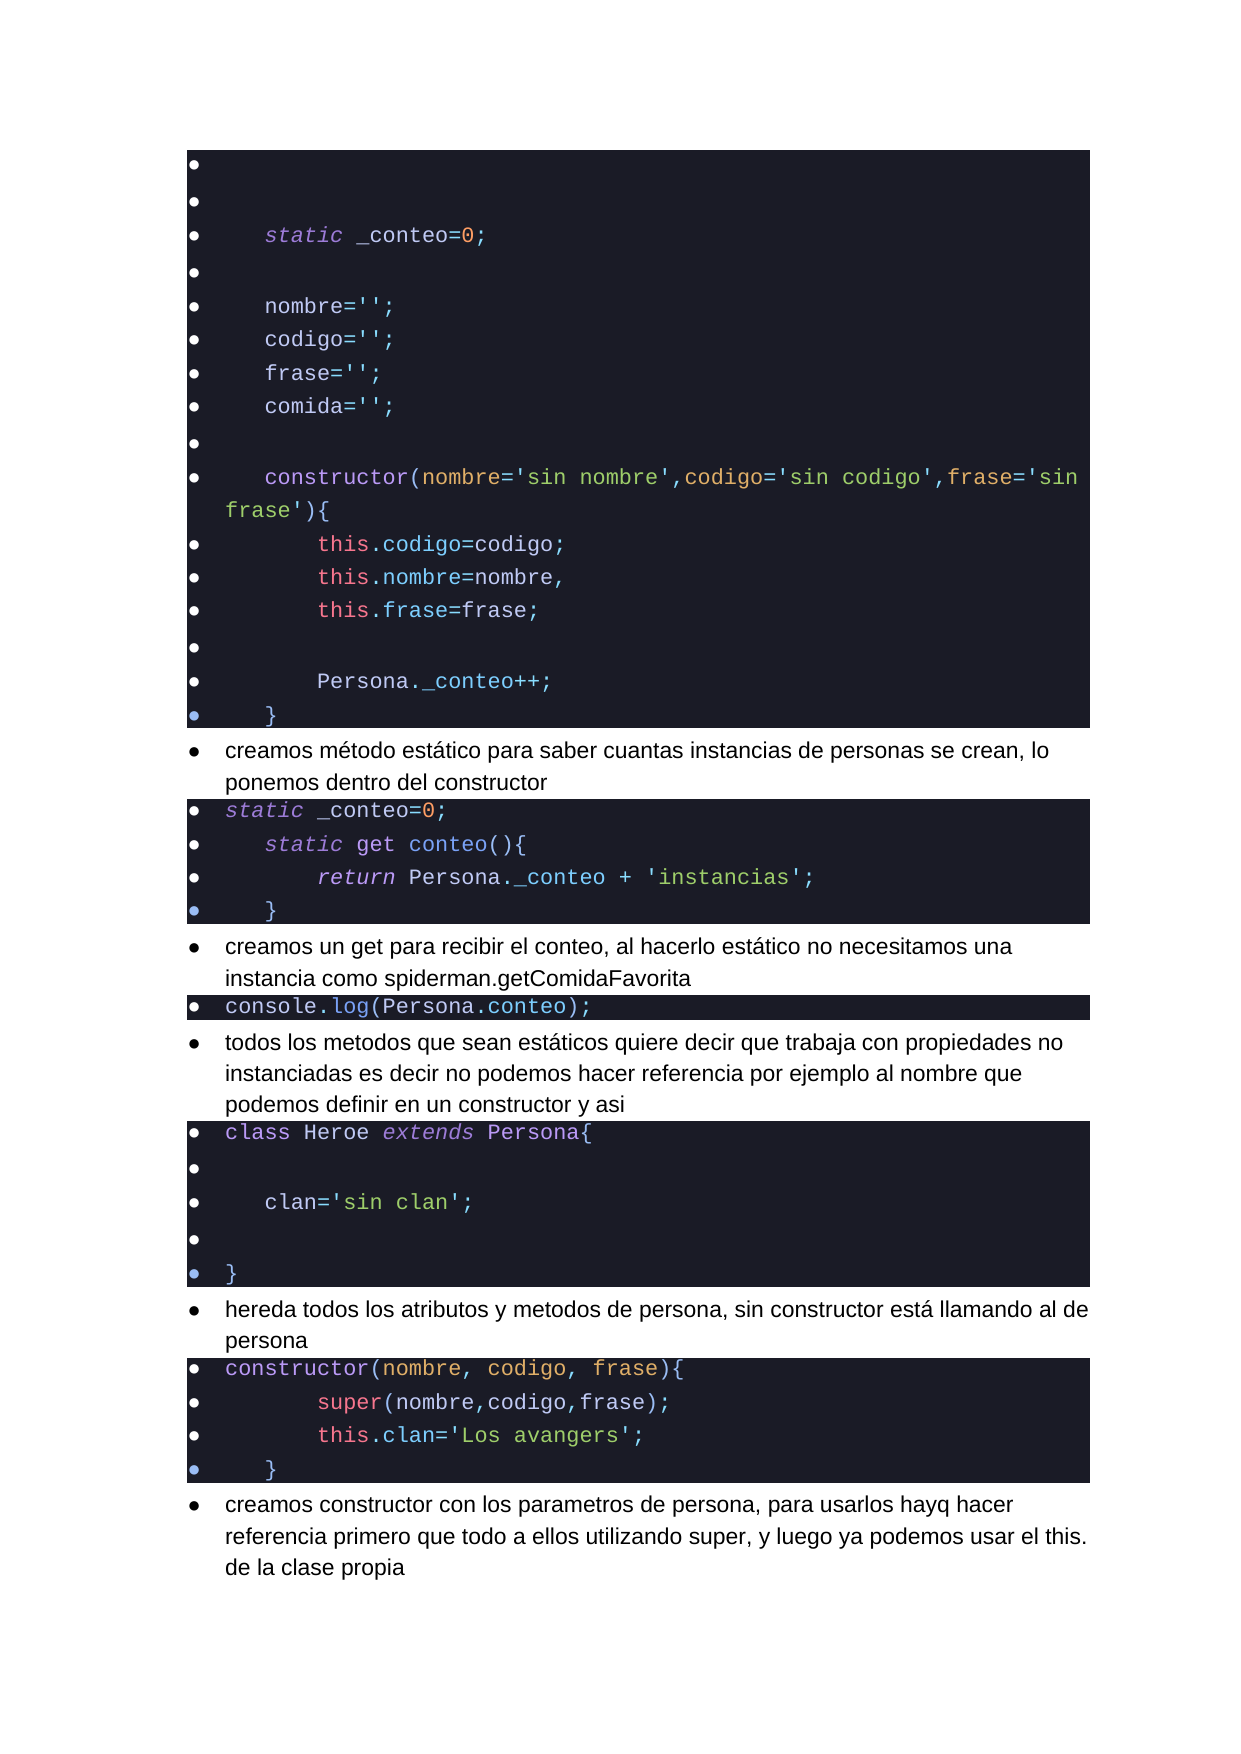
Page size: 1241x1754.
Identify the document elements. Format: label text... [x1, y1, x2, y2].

list class Heroe extends Persona{ [187, 1121, 1090, 1146]
list todos los metodos que sean estáticos quiere decir que trabaja con propiedades no instanciadas es decir no podemos hacer referencia por ejemplo al nombre que podemos definir en un constructor y asi [187, 1028, 1090, 1117]
list static _conteo=0; [187, 224, 1090, 249]
list creamos método estático para saber cuantas instancias de personas se crean, lo ponemos dentro del constructor [187, 737, 1090, 795]
list } [187, 1458, 1090, 1483]
list creamos constructor con los parametros de persona, para usarlos hayq hacer referencia primero que todo a ellos utilizando super, y luego ya podemos usar el this. de la clase propia [187, 1491, 1090, 1580]
list } [187, 704, 1090, 728]
list nombre=''; [187, 295, 1090, 320]
list clan='sin clan'; [187, 1191, 1090, 1216]
list return Persona._conteo + 'instancias'; [187, 866, 1090, 891]
list this.clan='Los avangers'; [187, 1424, 1090, 1449]
list frase=''; [187, 362, 1090, 387]
list } [187, 1262, 1090, 1287]
list super(nombre,codigo,frase); [187, 1391, 1090, 1416]
list } [187, 899, 1090, 924]
list console.log(Persona.conteo); [187, 995, 1090, 1020]
list hereda todos los atributos y metodos de persona, sin constructor está llamando al de persona [187, 1296, 1090, 1354]
list static get conteo(){ [187, 833, 1090, 857]
list this.nombre=nombre, [187, 566, 1090, 591]
list this.codigo=codigo; [187, 533, 1090, 558]
list constructor(nombre='sin nombre',codigo='sin codigo',frase='sin frase'){ [187, 466, 1090, 524]
list creamos un get para recibir el conteo, al hacerlo estático no necesitamos una instancia como spiderman.getComidaFavorita [187, 933, 1090, 991]
list static _conteo=0; [187, 799, 1090, 824]
list comida=''; [187, 395, 1090, 420]
list constructor(nombre, codigo, frase){ [187, 1358, 1090, 1382]
list this.frase=frase; [187, 600, 1090, 624]
list Persona._conteo++; [187, 670, 1090, 695]
list codigo=''; [187, 328, 1090, 353]
